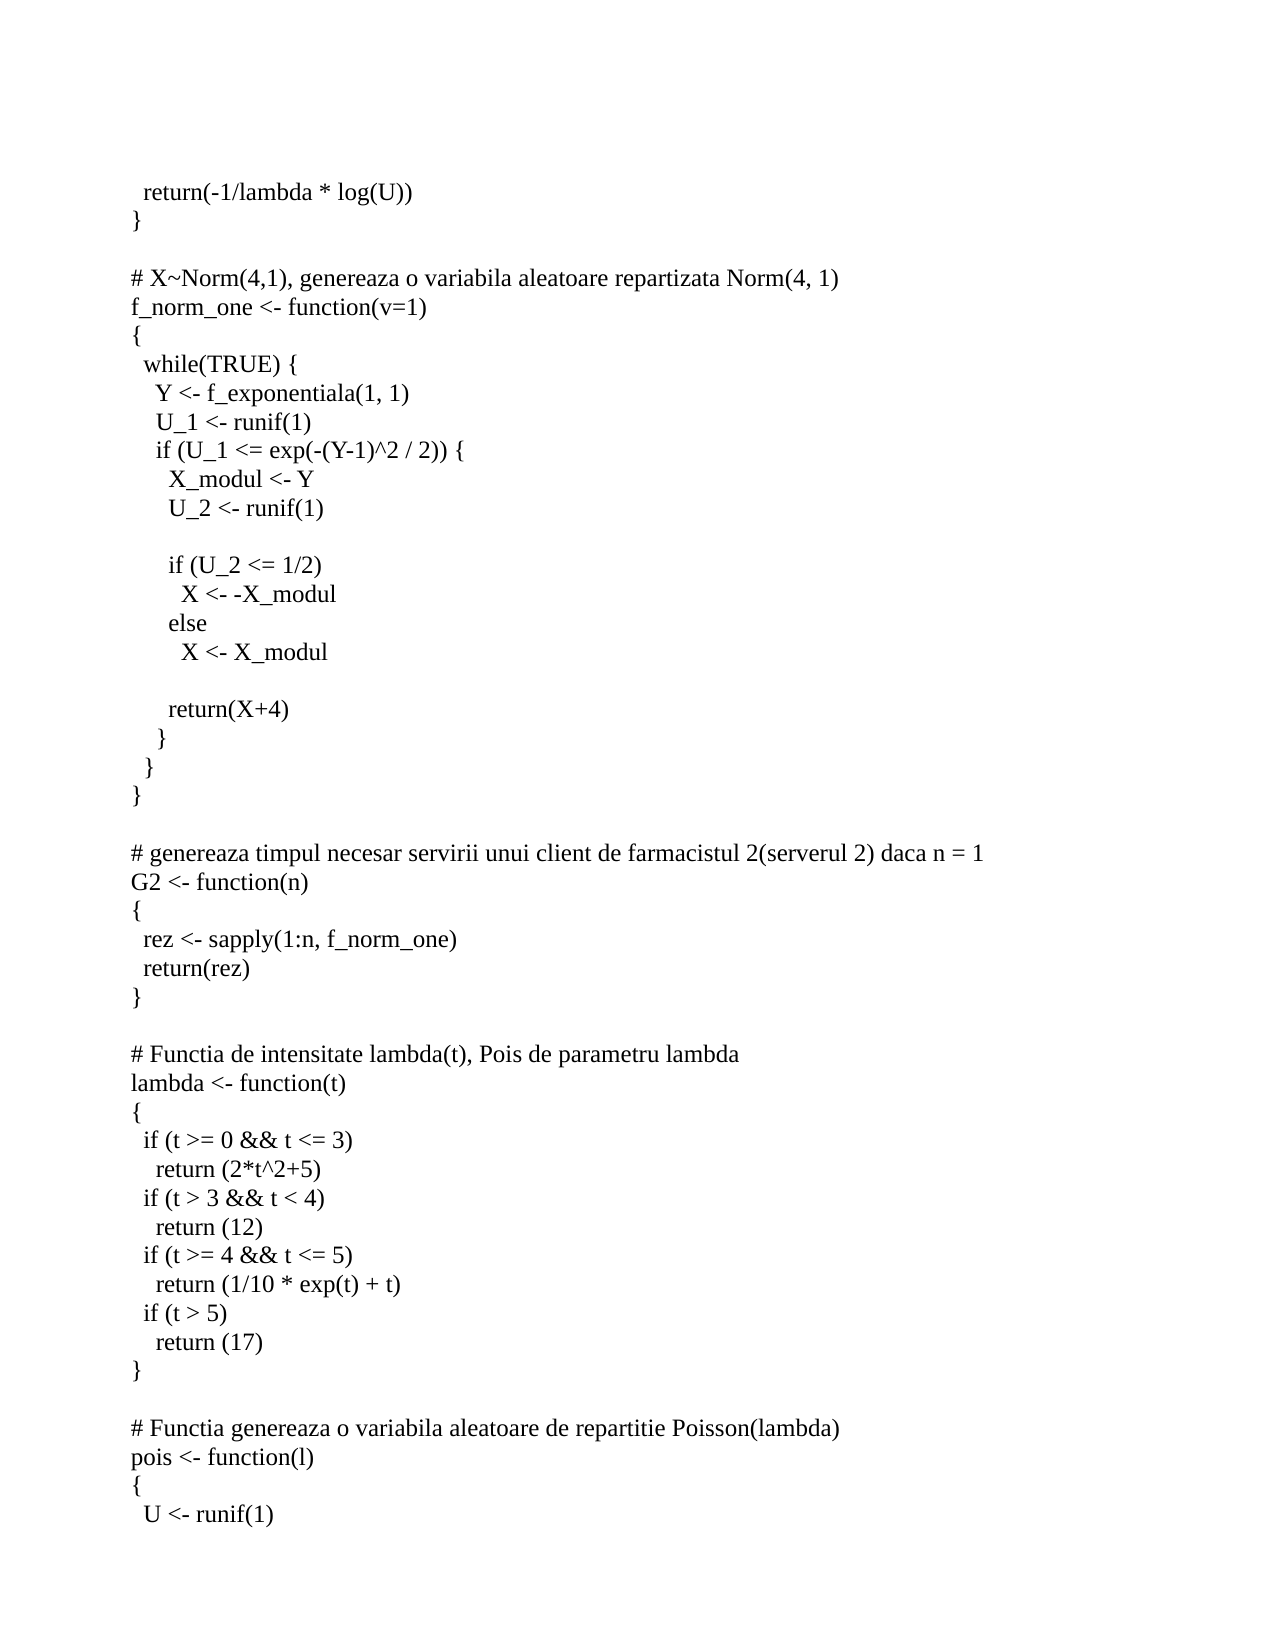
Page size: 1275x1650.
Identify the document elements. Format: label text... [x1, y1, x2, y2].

text { [118, 1471, 1157, 1499]
text f_norm_one <- function(v=1) [118, 292, 1157, 321]
text Y <- f_exponentiala(1, 1) [118, 378, 1157, 407]
text if (U_1 <= exp(-(Y-1)^2 / 2)) { [118, 436, 1157, 464]
text return(X+4) [118, 694, 1157, 723]
text U <- runif(1) [118, 1499, 1157, 1528]
text } [118, 1356, 1157, 1384]
text if (t > 5) [118, 1298, 1157, 1327]
text # Functia de intensitate lambda(t), Pois de parametru lambda [118, 1039, 1157, 1068]
text } [118, 752, 1157, 781]
text X_modul <- Y [118, 464, 1157, 493]
text return (2*t^2+5) [118, 1154, 1157, 1183]
text { [118, 1097, 1157, 1126]
text return (12) [118, 1212, 1157, 1241]
text { [118, 321, 1157, 349]
text if (U_2 <= 1/2) [118, 551, 1157, 579]
text return(rez) [118, 953, 1157, 982]
text } [118, 206, 1157, 234]
text # X~Norm(4,1), genereaza o variabila aleatoare repartizata Norm(4, 1) [118, 263, 1157, 292]
text while(TRUE) { [118, 349, 1157, 378]
text pois <- function(l) [118, 1442, 1157, 1471]
text else [118, 608, 1157, 637]
text } [118, 723, 1157, 752]
text { [118, 896, 1157, 924]
text } [118, 982, 1157, 1011]
text } [118, 781, 1157, 809]
text return(-1/lambda * log(U)) [118, 177, 1157, 206]
text U_1 <- runif(1) [118, 407, 1157, 436]
text if (t > 3 && t < 4) [118, 1183, 1157, 1212]
text lambda <- function(t) [118, 1068, 1157, 1097]
text X <- -X_modul [118, 579, 1157, 608]
text return (1/10 * exp(t) + t) [118, 1269, 1157, 1298]
text rez <- sapply(1:n, f_norm_one) [118, 924, 1157, 953]
text if (t >= 4 && t <= 5) [118, 1241, 1157, 1269]
text if (t >= 0 && t <= 3) [118, 1126, 1157, 1154]
text return (17) [118, 1327, 1157, 1356]
text U_2 <- runif(1) [118, 493, 1157, 522]
text # genereaza timpul necesar servirii unui client de farmacistul 2(serverul 2) daca n = 1 [118, 838, 1157, 867]
text X <- X_modul [118, 637, 1157, 666]
text G2 <- function(n) [118, 867, 1157, 896]
text # Functia genereaza o variabila aleatoare de repartitie Poisson(lambda) [118, 1413, 1157, 1442]
